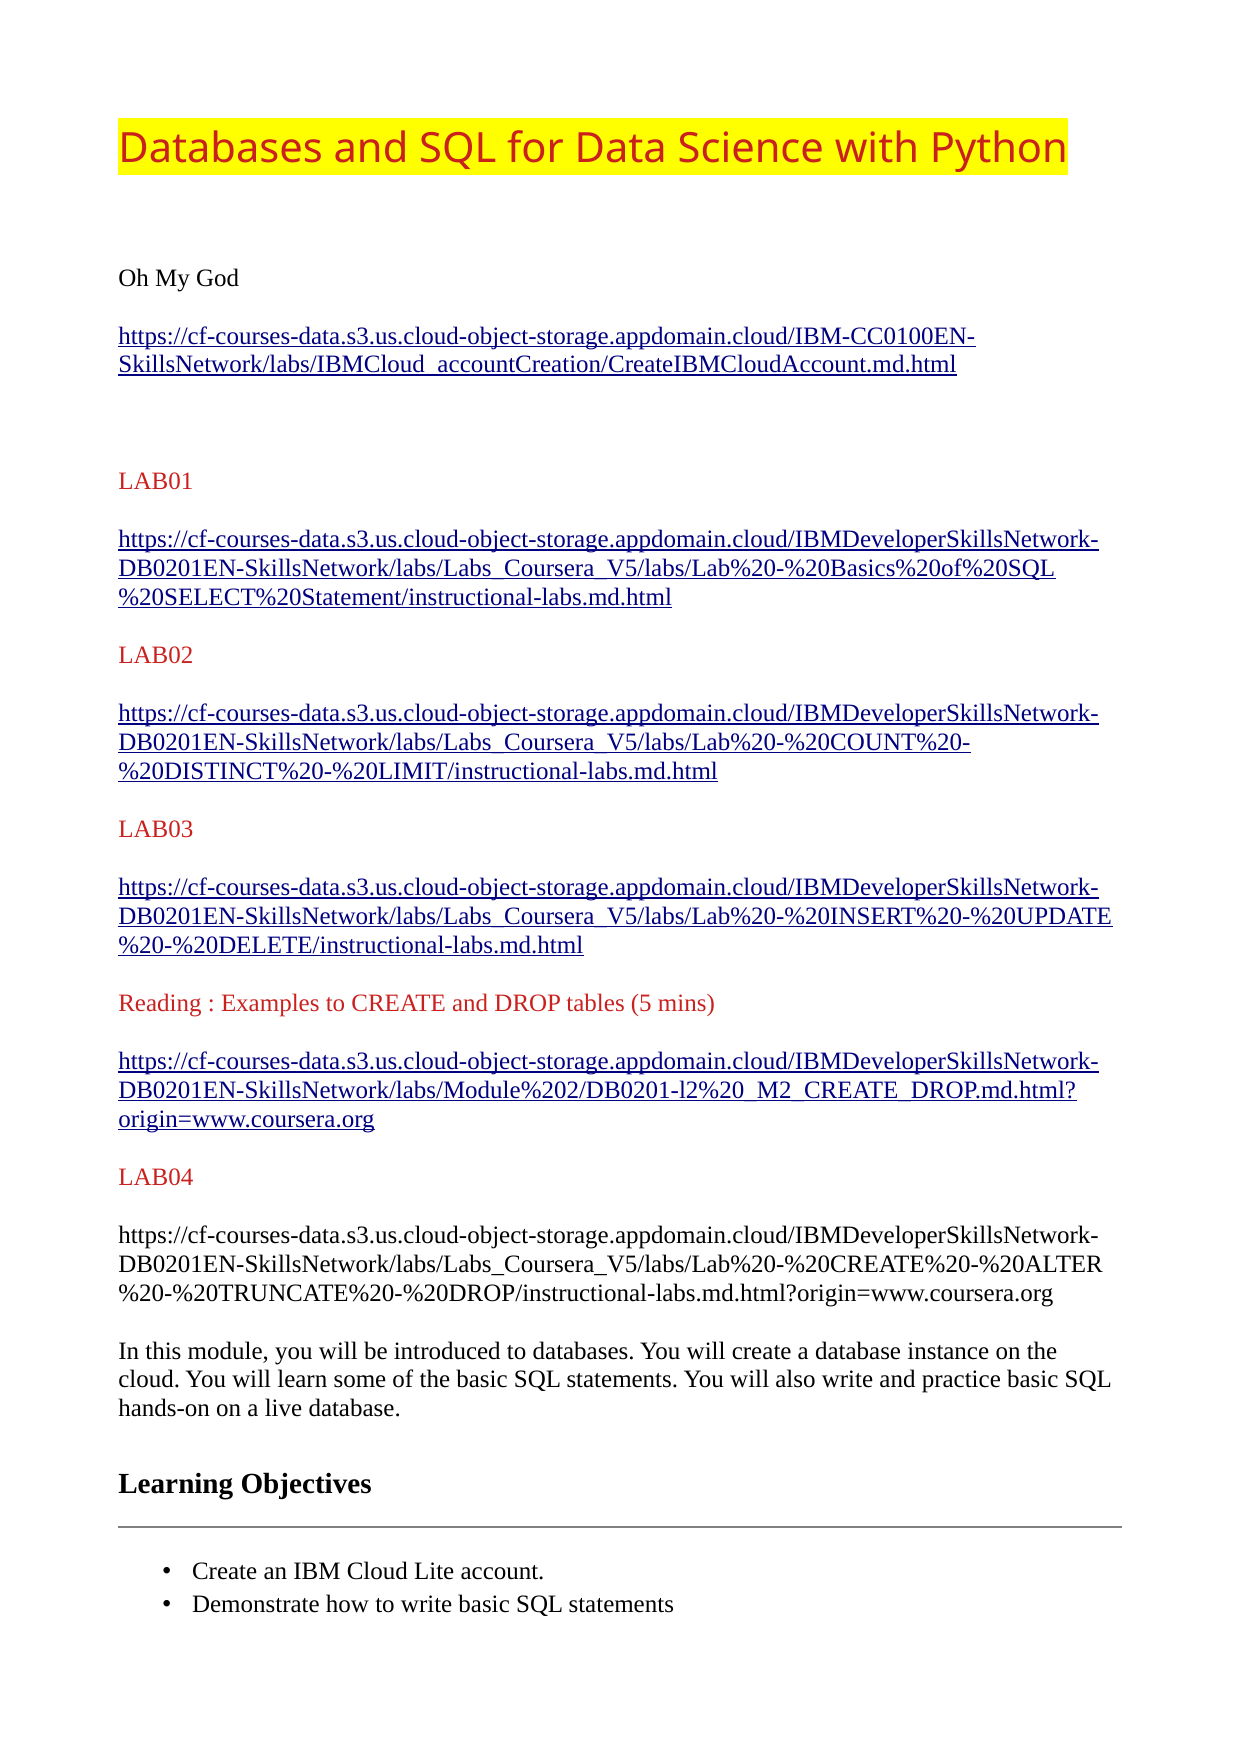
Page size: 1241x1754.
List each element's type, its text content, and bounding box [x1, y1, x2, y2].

text Databases and SQL for Data Science with Python [118, 118, 1122, 175]
list Create an IBM Cloud Lite account. [162, 1556, 1122, 1585]
text https://cf-courses-data.s3.us.cloud-object-storage.appdomain.cloud/IBMDeveloperSkillsNetwork-DB0201EN-SkillsNetwork/labs/Module%202/DB0201-l2%20_M2_CREATE_DROP.md.html?origin=www.coursera.org [118, 1046, 1122, 1132]
text Oh My God [118, 263, 1122, 291]
text https://cf-courses-data.s3.us.cloud-object-storage.appdomain.cloud/IBM-CC0100EN-SkillsNetwork/labs/IBMCloud_accountCreation/CreateIBMCloudAccount.md.html [118, 321, 1122, 378]
text LAB03 [118, 814, 1122, 843]
text LAB04 [118, 1162, 1122, 1191]
text https://cf-courses-data.s3.us.cloud-object-storage.appdomain.cloud/IBMDeveloperSkillsNetwork-DB0201EN-SkillsNetwork/labs/Labs_Coursera_V5/labs/Lab%20-%20Basics%20of%20SQL%20SELECT%20Statement/instructional-labs.md.html [118, 524, 1122, 611]
text In this module, you will be introduced to databases. You will create a database instance on the cloud. You will learn some of the basic SQL statements. You will also write and practice basic SQL hands-on on a live database. [118, 1336, 1122, 1422]
text https://cf-courses-data.s3.us.cloud-object-storage.appdomain.cloud/IBMDeveloperSkillsNetwork-DB0201EN-SkillsNetwork/labs/Labs_Coursera_V5/labs/Lab%20-%20COUNT%20-%20DISTINCT%20-%20LIMIT/instructional-labs.md.html [118, 698, 1122, 784]
text https://cf-courses-data.s3.us.cloud-object-storage.appdomain.cloud/IBMDeveloperSkillsNetwork-DB0201EN-SkillsNetwork/labs/Labs_Coursera_V5/labs/Lab%20-%20INSERT%20-%20UPDATE%20-%20DELETE/instructional-labs.md.html [118, 872, 1122, 958]
list Demonstrate how to write basic SQL statements [162, 1589, 1122, 1618]
subtitle Learning Objectives [118, 1466, 1122, 1500]
text LAB01 [118, 466, 1122, 495]
text https://cf-courses-data.s3.us.cloud-object-storage.appdomain.cloud/IBMDeveloperSkillsNetwork-DB0201EN-SkillsNetwork/labs/Labs_Coursera_V5/labs/Lab%20-%20CREATE%20-%20ALTER%20-%20TRUNCATE%20-%20DROP/instructional-labs.md.html?origin=www.coursera.org [118, 1220, 1122, 1306]
text Reading : Examples to CREATE and DROP tables (5 mins) [118, 988, 1122, 1017]
text LAB02 [118, 640, 1122, 669]
